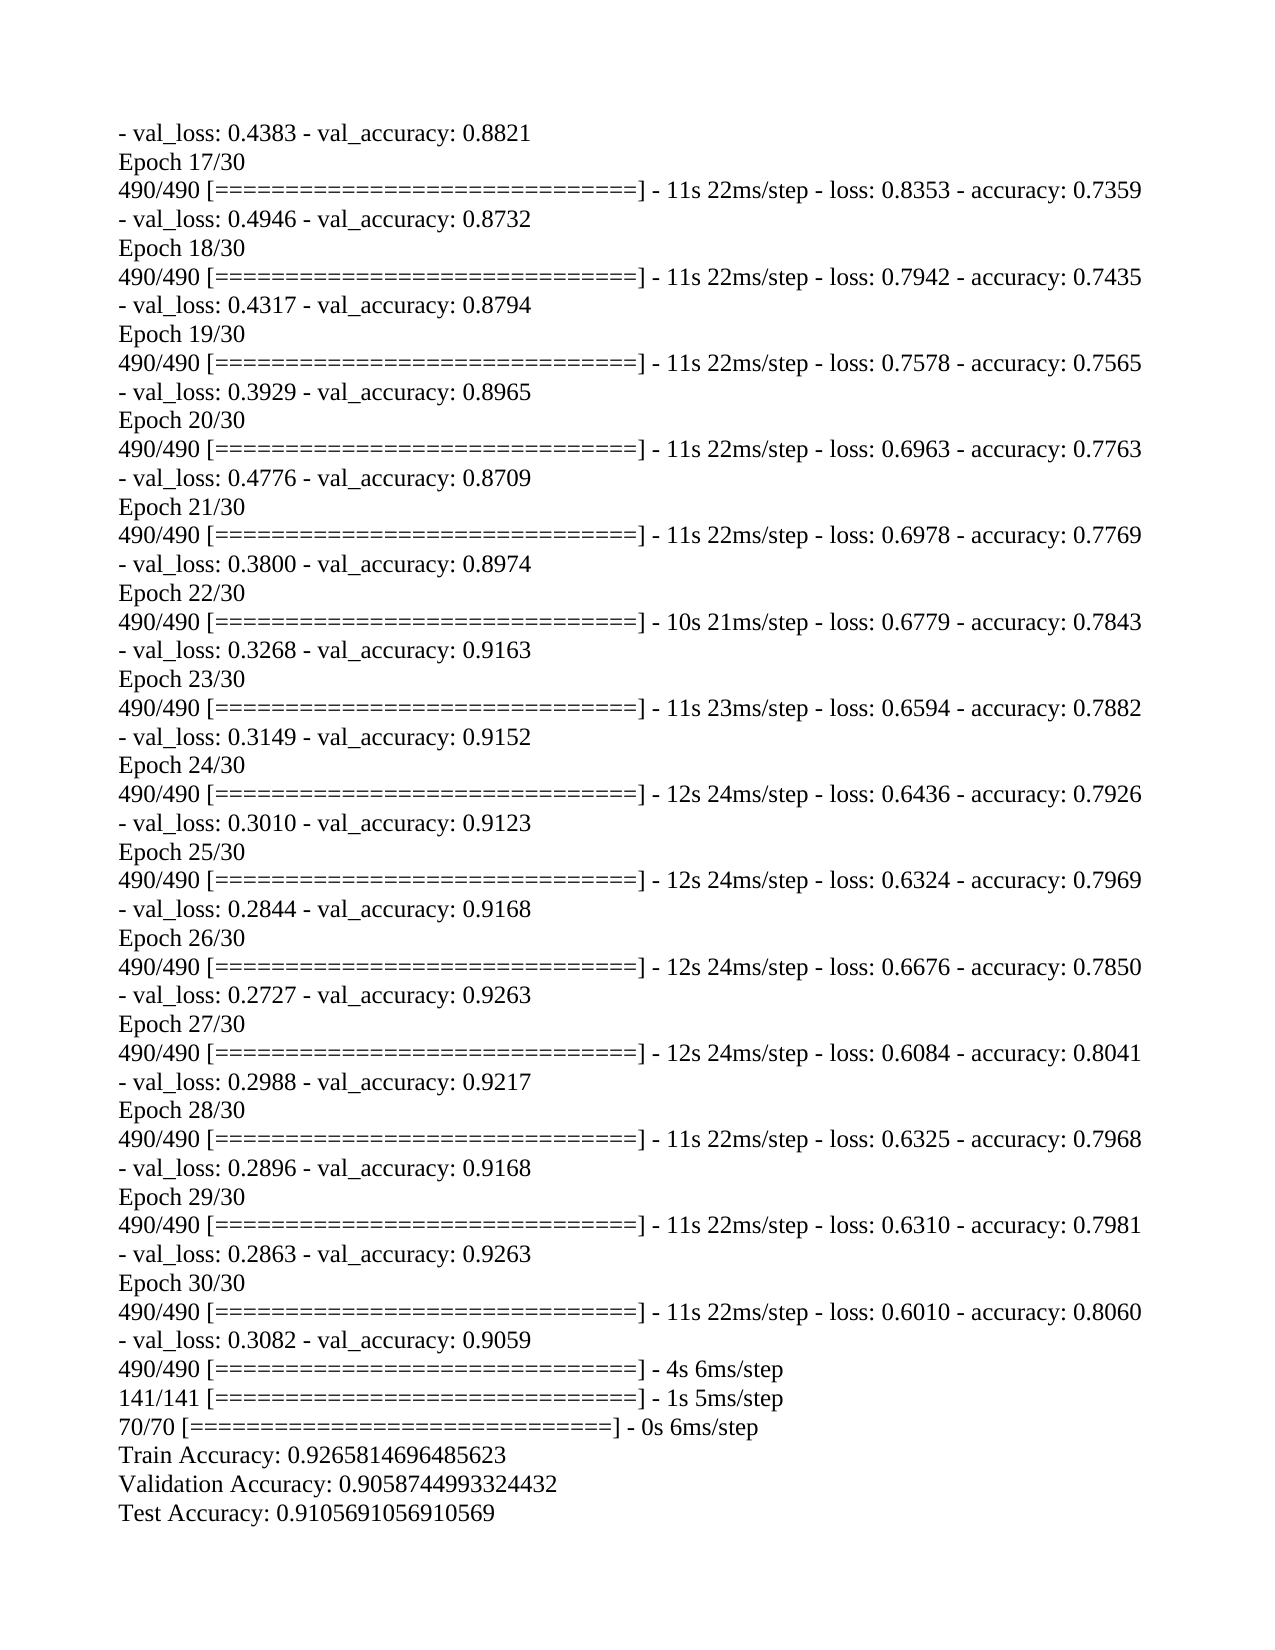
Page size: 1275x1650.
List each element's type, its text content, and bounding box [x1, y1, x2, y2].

text 490/490 [==============================] - 11s 22ms/step - loss: 0.7942 - accuracy: 0.7435 - val_loss: 0.4317 - val_accuracy: 0.8794 [118, 262, 1157, 319]
text Epoch 29/30 [118, 1182, 1157, 1211]
text 141/141 [==============================] - 1s 5ms/step [118, 1383, 1157, 1412]
text Epoch 25/30 [118, 837, 1157, 866]
text 490/490 [==============================] - 12s 24ms/step - loss: 0.6324 - accuracy: 0.7969 - val_loss: 0.2844 - val_accuracy: 0.9168 [118, 866, 1157, 923]
text 490/490 [==============================] - 12s 24ms/step - loss: 0.6084 - accuracy: 0.8041 - val_loss: 0.2988 - val_accuracy: 0.9217 [118, 1038, 1157, 1096]
text Epoch 24/30 [118, 751, 1157, 779]
text 490/490 [==============================] - 11s 23ms/step - loss: 0.6594 - accuracy: 0.7882 - val_loss: 0.3149 - val_accuracy: 0.9152 [118, 693, 1157, 751]
text 490/490 [==============================] - 10s 21ms/step - loss: 0.6779 - accuracy: 0.7843 - val_loss: 0.3268 - val_accuracy: 0.9163 [118, 607, 1157, 664]
text 490/490 [==============================] - 11s 22ms/step - loss: 0.6963 - accuracy: 0.7763 - val_loss: 0.4776 - val_accuracy: 0.8709 [118, 434, 1157, 492]
text Validation Accuracy: 0.9058744993324432 [118, 1469, 1157, 1498]
text Epoch 17/30 [118, 147, 1157, 176]
text 490/490 [==============================] - 11s 22ms/step - loss: 0.6310 - accuracy: 0.7981 - val_loss: 0.2863 - val_accuracy: 0.9263 [118, 1211, 1157, 1268]
text 490/490 [==============================] - 11s 22ms/step - loss: 0.8353 - accuracy: 0.7359 - val_loss: 0.4946 - val_accuracy: 0.8732 [118, 176, 1157, 233]
text Epoch 18/30 [118, 233, 1157, 262]
text Epoch 19/30 [118, 319, 1157, 348]
text Train Accuracy: 0.9265814696485623 [118, 1441, 1157, 1469]
text - val_loss: 0.4383 - val_accuracy: 0.8821 [118, 118, 1157, 147]
text 490/490 [==============================] - 11s 22ms/step - loss: 0.7578 - accuracy: 0.7565 - val_loss: 0.3929 - val_accuracy: 0.8965 [118, 348, 1157, 406]
text Epoch 26/30 [118, 923, 1157, 952]
text 490/490 [==============================] - 11s 22ms/step - loss: 0.6325 - accuracy: 0.7968 - val_loss: 0.2896 - val_accuracy: 0.9168 [118, 1124, 1157, 1182]
text 490/490 [==============================] - 11s 22ms/step - loss: 0.6010 - accuracy: 0.8060 - val_loss: 0.3082 - val_accuracy: 0.9059 [118, 1297, 1157, 1354]
text Epoch 30/30 [118, 1268, 1157, 1297]
text Epoch 22/30 [118, 578, 1157, 607]
text Epoch 20/30 [118, 406, 1157, 434]
text 490/490 [==============================] - 11s 22ms/step - loss: 0.6978 - accuracy: 0.7769 - val_loss: 0.3800 - val_accuracy: 0.8974 [118, 521, 1157, 578]
text Epoch 27/30 [118, 1009, 1157, 1038]
text 490/490 [==============================] - 12s 24ms/step - loss: 0.6436 - accuracy: 0.7926 - val_loss: 0.3010 - val_accuracy: 0.9123 [118, 779, 1157, 837]
text 490/490 [==============================] - 12s 24ms/step - loss: 0.6676 - accuracy: 0.7850 - val_loss: 0.2727 - val_accuracy: 0.9263 [118, 952, 1157, 1009]
text Epoch 23/30 [118, 664, 1157, 693]
text Epoch 28/30 [118, 1096, 1157, 1124]
text 70/70 [==============================] - 0s 6ms/step [118, 1412, 1157, 1441]
text 490/490 [==============================] - 4s 6ms/step [118, 1354, 1157, 1383]
text Test Accuracy: 0.9105691056910569 [118, 1498, 1157, 1527]
text Epoch 21/30 [118, 492, 1157, 521]
